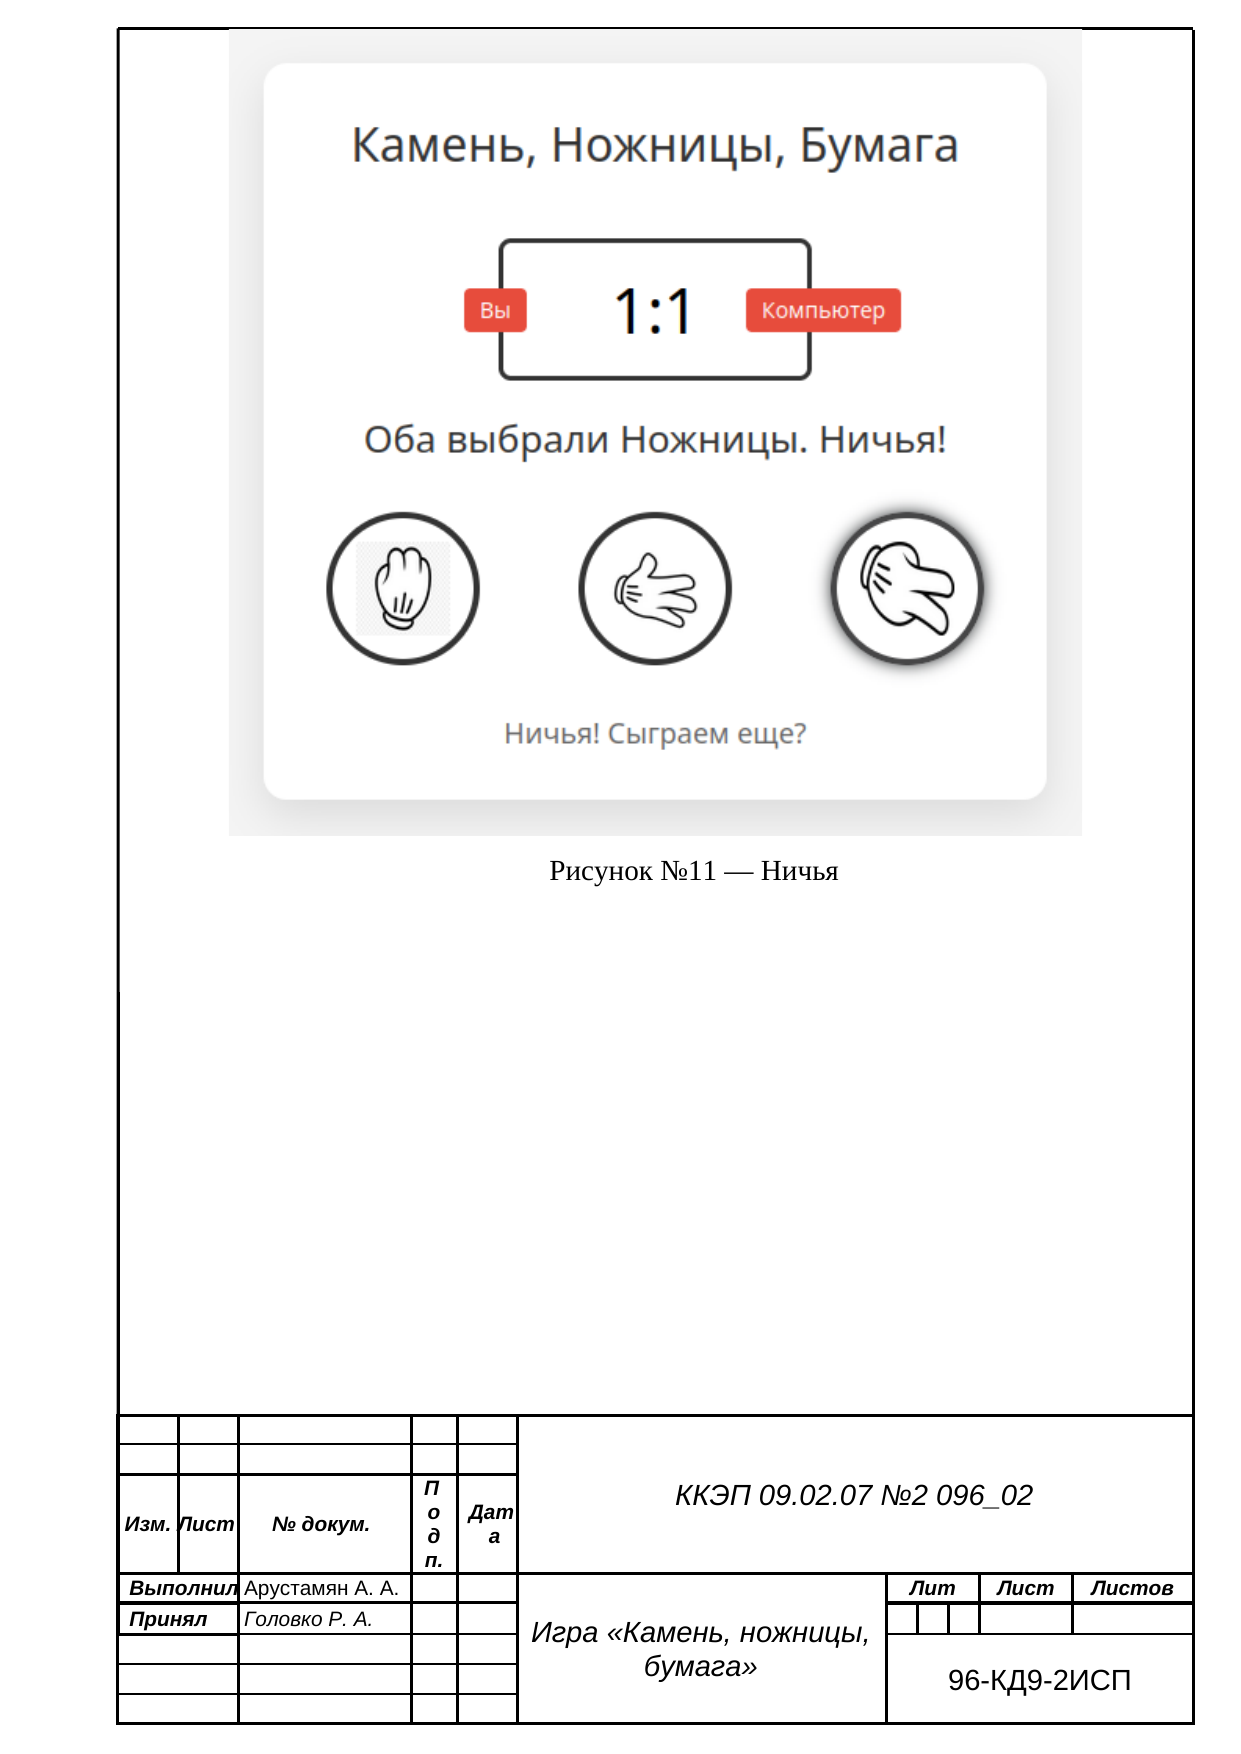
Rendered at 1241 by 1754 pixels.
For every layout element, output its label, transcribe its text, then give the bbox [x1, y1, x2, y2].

picture [228, 29, 1083, 836]
text Рисунок №11 — Ничья [148, 29, 1163, 886]
